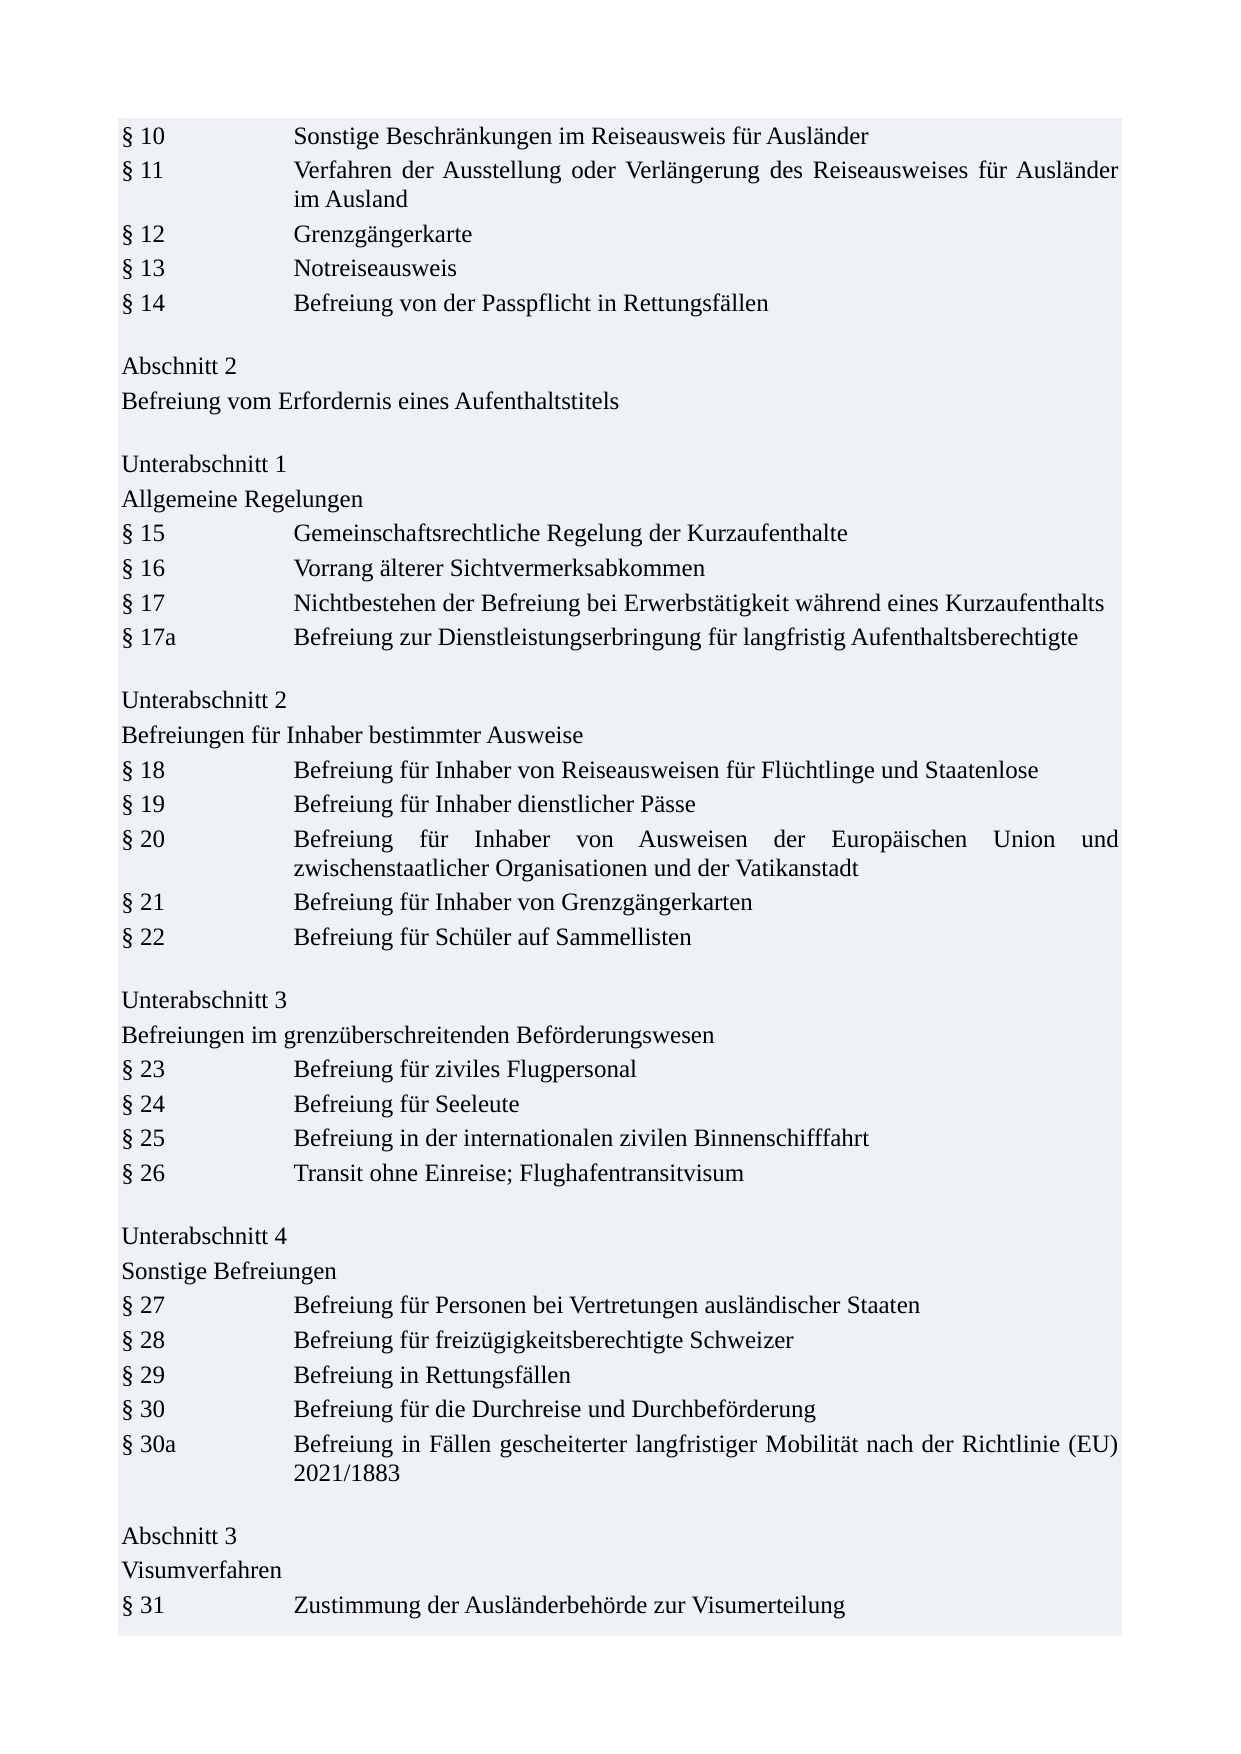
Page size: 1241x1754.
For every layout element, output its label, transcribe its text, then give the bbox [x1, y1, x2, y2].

table_cell § 12 [118, 216, 290, 251]
table_cell Befreiung für Inhaber dienstlicher Pässe [290, 786, 1122, 821]
table_cell § 26 [118, 1155, 290, 1190]
table_cell § 22 [118, 919, 290, 953]
table_cell Unterabschnitt 4 [118, 1190, 1122, 1253]
table_cell Befreiungen für Inhaber bestimmter Ausweise [118, 717, 1122, 752]
table_cell Transit ohne Einreise; Flughafentransitvisum [290, 1155, 1122, 1190]
table_cell Befreiung in Rettungsfällen [290, 1357, 1122, 1391]
table_cell Befreiung in Fällen gescheiterter langfristiger Mobilität nach der Richtlinie (EU) 2021/1883 [290, 1426, 1122, 1489]
table_cell § 23 [118, 1051, 290, 1086]
table_cell Befreiung in der internationalen zivilen Binnenschifffahrt [290, 1121, 1122, 1155]
table_cell Abschnitt 3 [118, 1489, 1122, 1553]
table_cell § 24 [118, 1086, 290, 1121]
table_cell Zustimmung der Ausländerbehörde zur Visumerteilung [290, 1587, 1122, 1622]
table_cell § 11 [118, 153, 290, 216]
table_cell Befreiungen im grenzüberschreitenden Beförderungswesen [118, 1017, 1122, 1051]
table_cell § 25 [118, 1121, 290, 1155]
table_cell Grenzgängerkarte [290, 216, 1122, 251]
table_cell Unterabschnitt 3 [118, 954, 1122, 1017]
table_cell § 28 [118, 1322, 290, 1357]
table_cell § 27 [118, 1288, 290, 1322]
table_cell § 13 [118, 251, 290, 285]
table_cell Befreiung für Inhaber von Grenzgängerkarten [290, 884, 1122, 919]
table_cell Befreiung für freizügigkeitsberechtigte Schweizer [290, 1322, 1122, 1357]
table_cell Befreiung vom Erfordernis eines Aufenthaltstitels [118, 383, 1122, 418]
table_cell Befreiung zur Dienstleistungserbringung für langfristig Aufenthaltsberechtigte [290, 619, 1122, 654]
table_cell Nichtbestehen der Befreiung bei Erwerbstätigkeit während eines Kurzaufenthalts [290, 585, 1122, 619]
table_cell § 19 [118, 786, 290, 821]
table_cell Unterabschnitt 2 [118, 654, 1122, 717]
table_cell § 17a [118, 619, 290, 654]
table_cell Befreiung für Schüler auf Sammellisten [290, 919, 1122, 953]
table_cell Befreiung von der Passpflicht in Rettungsfällen [290, 285, 1122, 320]
table_cell § 18 [118, 752, 290, 786]
table_cell § 17 [118, 585, 290, 619]
table_cell Sonstige Befreiungen [118, 1253, 1122, 1288]
table_cell Verfahren der Ausstellung oder Verlängerung des Reiseausweises für Ausländer im Ausland [290, 153, 1122, 216]
table_cell § 31 [118, 1587, 290, 1622]
table_cell Befreiung für Personen bei Vertretungen ausländischer Staaten [290, 1288, 1122, 1322]
table_cell Befreiung für Inhaber von Reiseausweisen für Flüchtlinge und Staatenlose [290, 752, 1122, 786]
table_cell Notreiseausweis [290, 251, 1122, 285]
table_cell § 15 [118, 516, 290, 550]
table_cell Befreiung für Seeleute [290, 1086, 1122, 1121]
table_cell § 10 [118, 118, 290, 153]
table_cell Befreiung für die Durchreise und Durchbeförderung [290, 1391, 1122, 1426]
table_cell § 14 [118, 285, 290, 320]
table_cell Allgemeine Regelungen [118, 481, 1122, 516]
table_cell § 30a [118, 1426, 290, 1489]
table_cell Befreiung für ziviles Flugpersonal [290, 1051, 1122, 1086]
table_cell Sonstige Beschränkungen im Reiseausweis für Ausländer [290, 118, 1122, 153]
table_cell § 30 [118, 1391, 290, 1426]
table_cell Unterabschnitt 1 [118, 418, 1122, 481]
table_cell § 21 [118, 884, 290, 919]
table_cell Vorrang älterer Sichtvermerksabkommen [290, 550, 1122, 585]
table_cell § 29 [118, 1357, 290, 1391]
table_cell Visumverfahren [118, 1553, 1122, 1587]
table_cell Abschnitt 2 [118, 320, 1122, 383]
table_cell § 16 [118, 550, 290, 585]
table_cell § 20 [118, 821, 290, 884]
table_cell Gemeinschaftsrechtliche Regelung der Kurzaufenthalte [290, 516, 1122, 550]
table_cell Befreiung für Inhaber von Ausweisen der Europäischen Union und zwischenstaatlicher Organisationen und der Vatikanstadt [290, 821, 1122, 884]
